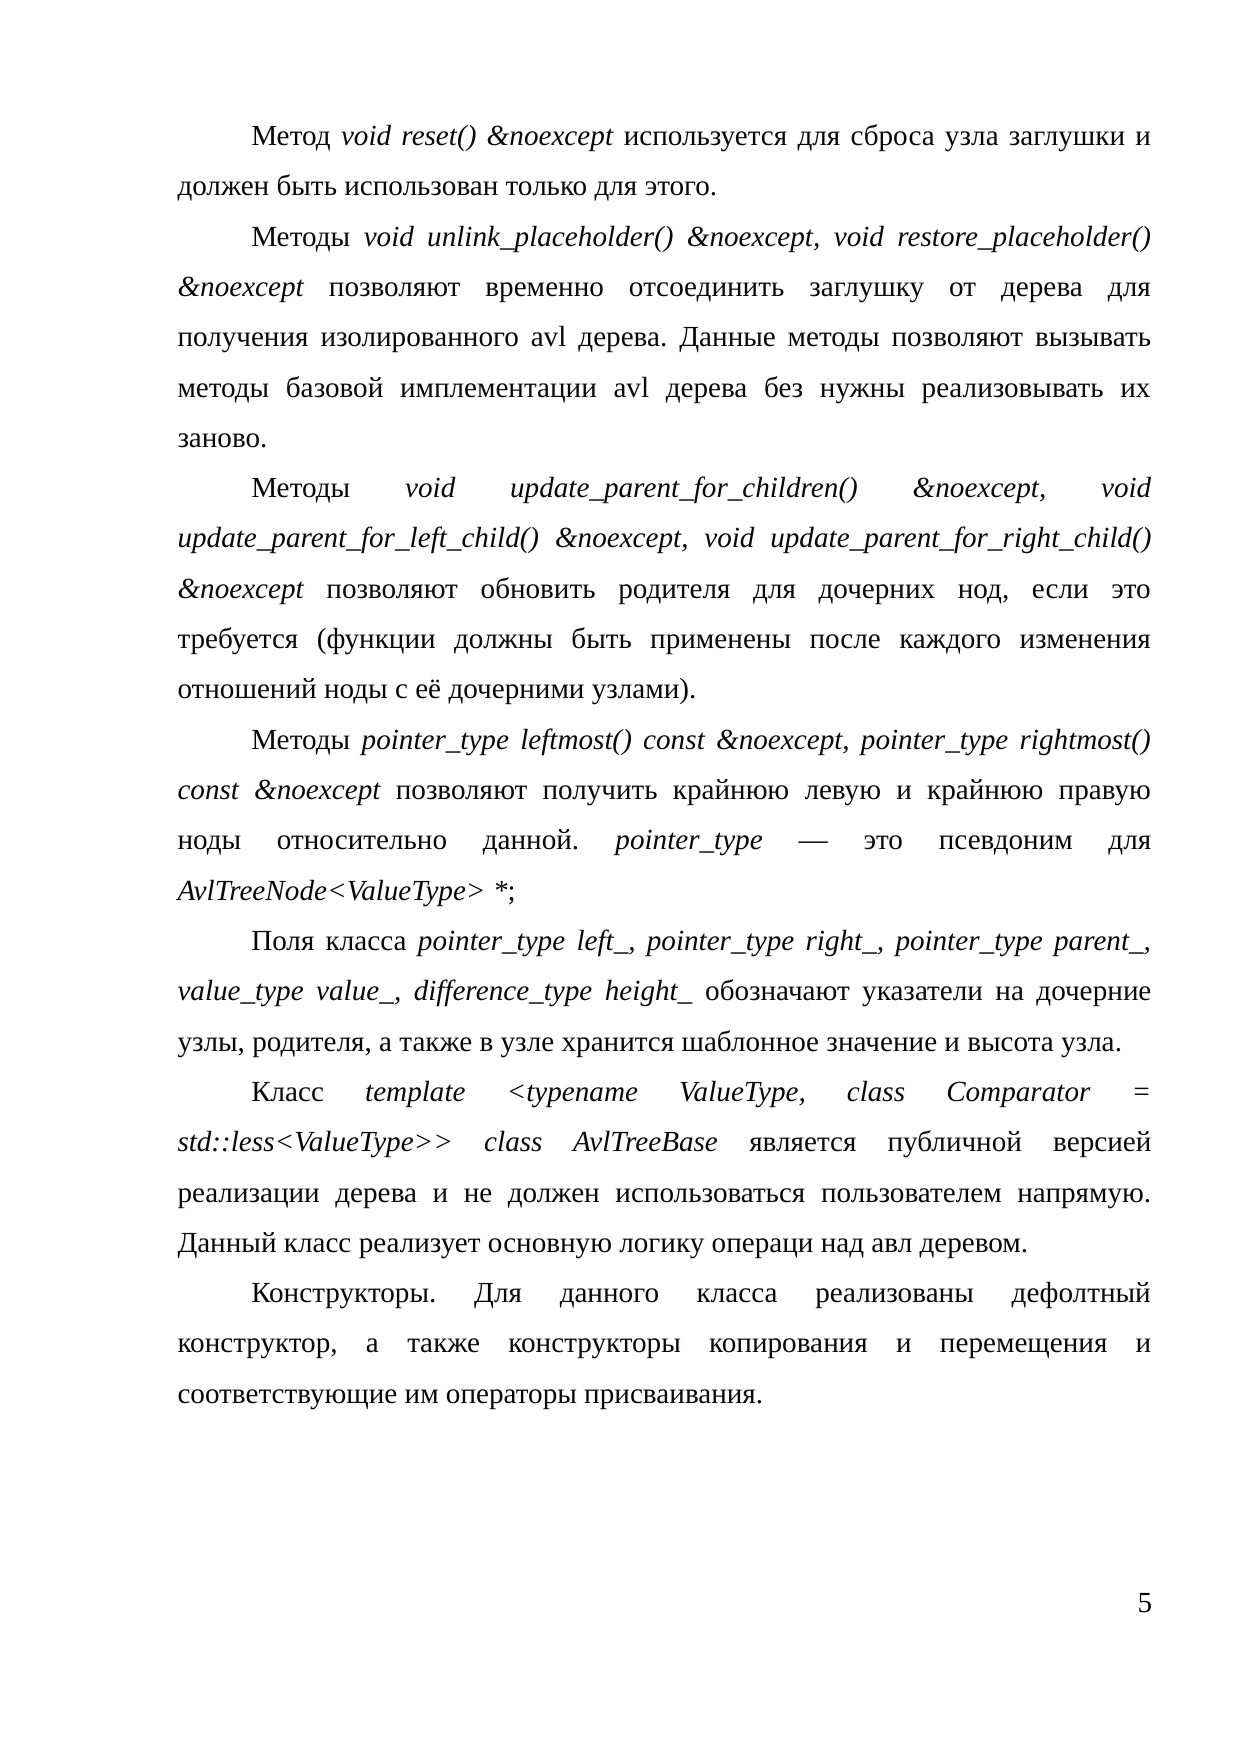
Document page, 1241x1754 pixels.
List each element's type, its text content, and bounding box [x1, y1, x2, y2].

text Поля класса pointer_type left_, pointer_type right_, pointer_type parent_, value_type value_, difference_type height_ обозначают указатели на дочерние узлы, родителя, а также в узле хранится шаблонное значение и высота узла. [177, 923, 1152, 1057]
text Метод void reset() &noexcept используется для сброса узла заглушки и должен быть использован только для этого. [177, 118, 1152, 202]
text Методы void unlink_placeholder() &noexcept, void restore_placeholder() &noexcept позволяют временно отсоединить заглушку от дерева для получения изолированного avl дерева. Данные методы позволяют вызывать методы базовой имплементации avl дерева без нужны реализовывать их заново. [177, 219, 1152, 453]
text Конструкторы. Для данного класса реализованы дефолтный конструктор, а также конструкторы копирования и перемещения и соответствующие им операторы присваивания. [177, 1275, 1152, 1409]
text Класс template <typename ValueType, class Comparator = std::less<ValueType>> class AvlTreeBase является публичной версией реализации дерева и не должен использоваться пользователем напрямую. Данный класс реализует основную логику операци над авл деревом. [177, 1074, 1152, 1258]
text Методы pointer_type leftmost() const &noexcept, pointer_type rightmost() const &noexcept позволяют получить крайнюю левую и крайнюю правую ноды относительно данной. pointer_type — это псевдоним для AvlTreeNode<ValueType> *; [177, 722, 1152, 906]
text Методы void update_parent_for_children() &noexcept, void update_parent_for_left_child() &noexcept, void update_parent_for_right_child() &noexcept позволяют обновить родителя для дочерних нод, если это требуется (функции должны быть применены после каждого изменения отношений ноды с её дочерними узлами). [177, 470, 1152, 705]
